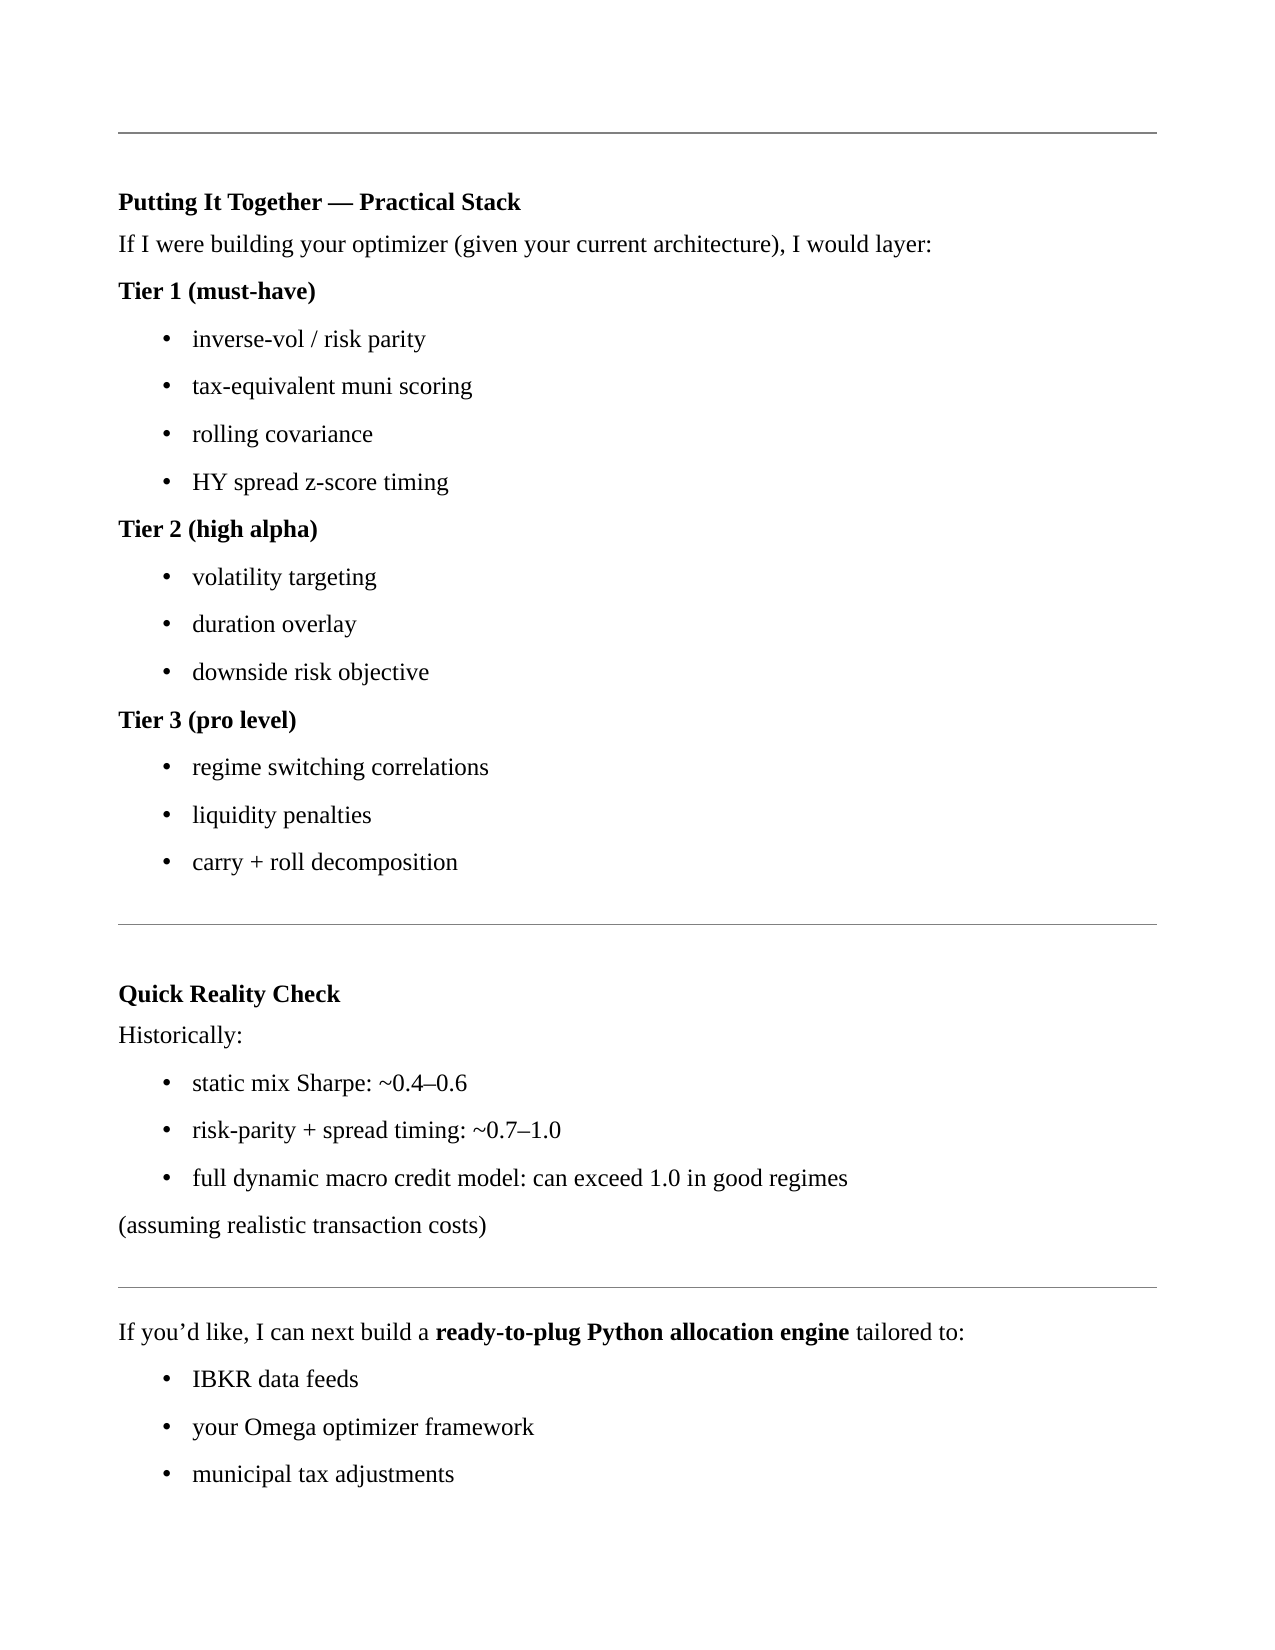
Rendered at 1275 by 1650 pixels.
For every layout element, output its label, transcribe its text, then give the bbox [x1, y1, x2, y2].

list liquidity penalties [162, 800, 1157, 829]
list rolling covariance [162, 419, 1157, 448]
text Historically: [118, 1020, 1157, 1049]
text Tier 1 (must-have) [118, 276, 1157, 305]
list downside risk objective [162, 657, 1157, 686]
list inverse-vol / risk parity [162, 324, 1157, 353]
list duration overlay [162, 609, 1157, 638]
subtitle Putting It Together — Practical Stack [118, 187, 1157, 216]
list tax-equivalent muni scoring [162, 371, 1157, 400]
list municipal tax adjustments [162, 1459, 1157, 1488]
text Tier 3 (pro level) [118, 705, 1157, 733]
subtitle Quick Reality Check [118, 979, 1157, 1007]
list volatility targeting [162, 562, 1157, 591]
list risk-parity + spread timing: ~0.7–1.0 [162, 1115, 1157, 1144]
list regime switching correlations [162, 752, 1157, 781]
list IBKR data feeds [162, 1364, 1157, 1393]
list carry + roll decomposition [162, 847, 1157, 876]
text If you’d like, I can next build a ready-to-plug Python allocation engine tailored to: [118, 1317, 1157, 1345]
text Tier 2 (high alpha) [118, 514, 1157, 543]
list your Omega optimizer framework [162, 1412, 1157, 1441]
list full dynamic macro credit model: can exceed 1.0 in good regimes [162, 1163, 1157, 1192]
text (assuming realistic transaction costs) [118, 1210, 1157, 1239]
text If I were building your optimizer (given your current architecture), I would layer: [118, 229, 1157, 257]
list HY spread z-score timing [162, 467, 1157, 495]
list static mix Sharpe: ~0.4–0.6 [162, 1068, 1157, 1096]
